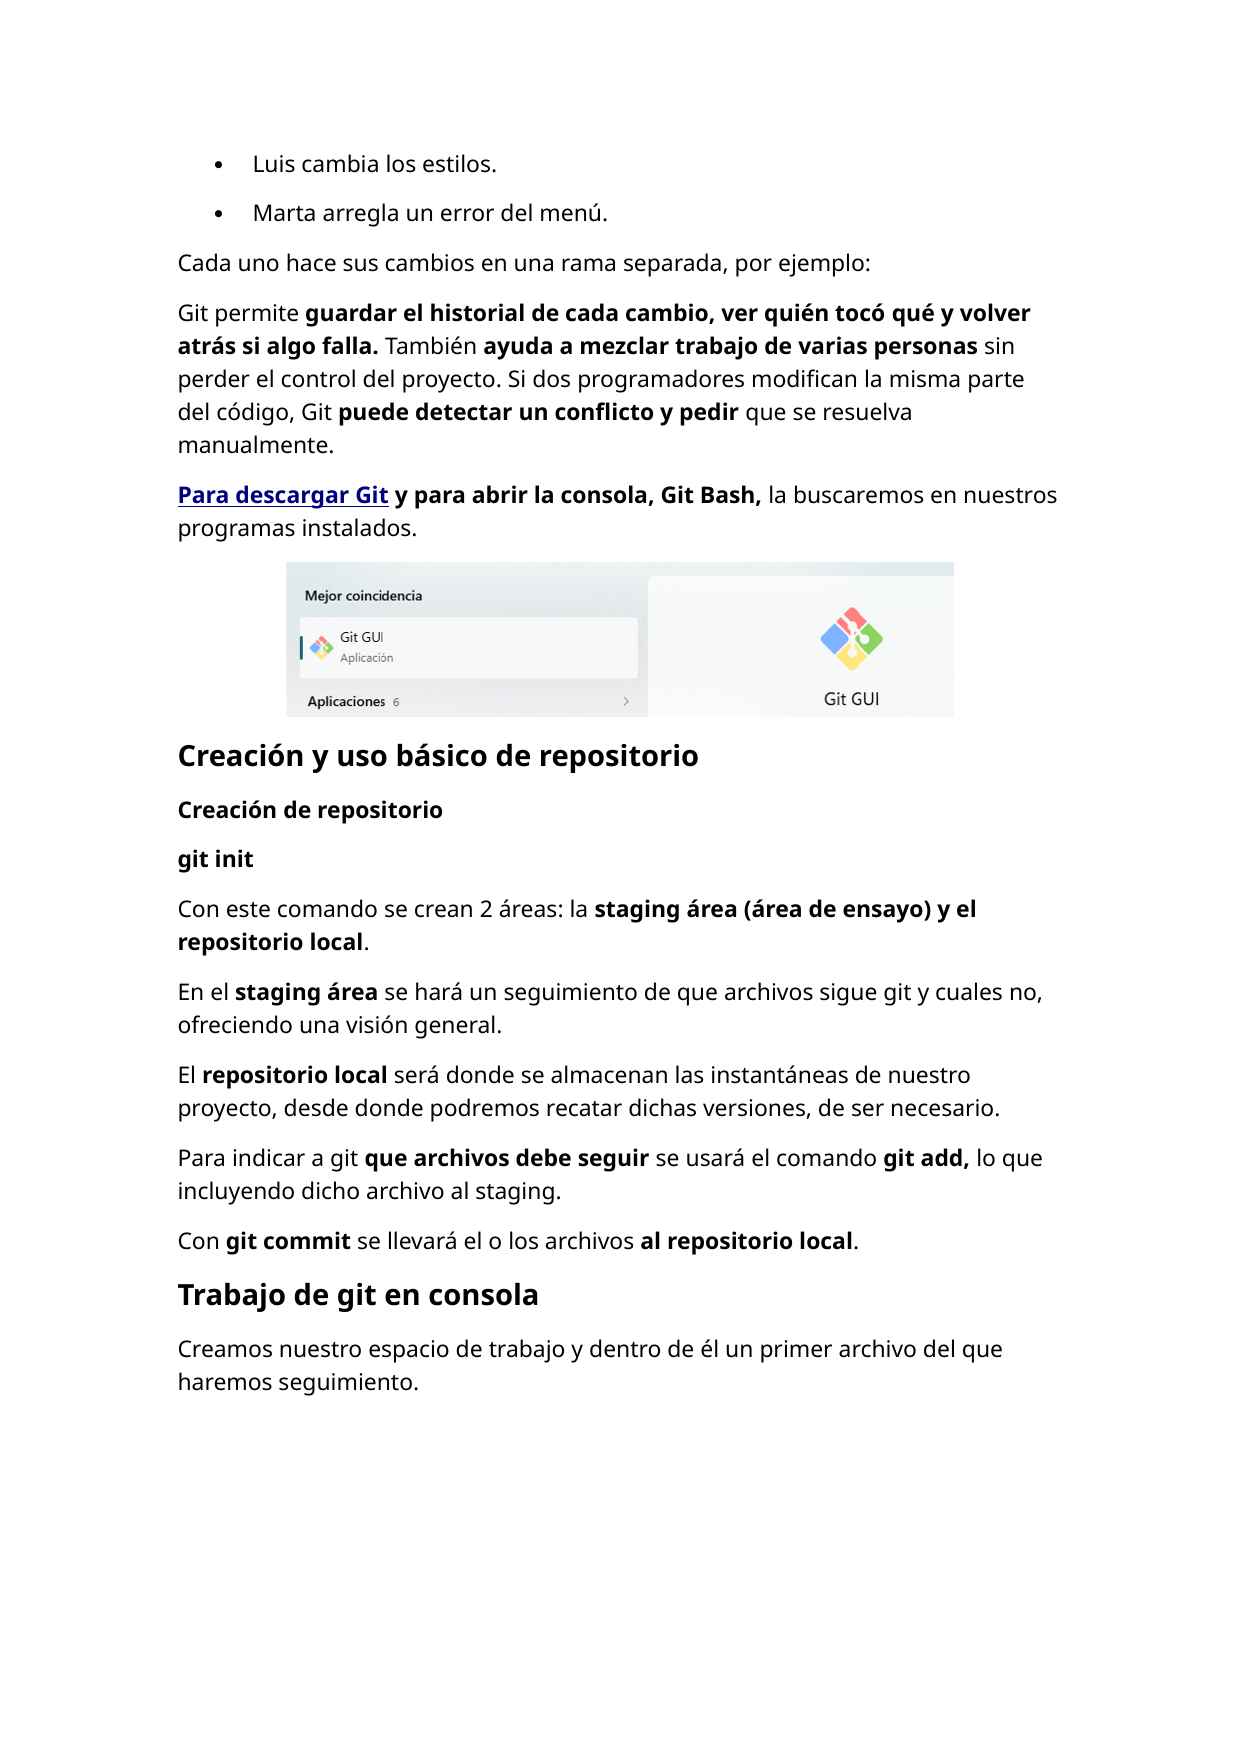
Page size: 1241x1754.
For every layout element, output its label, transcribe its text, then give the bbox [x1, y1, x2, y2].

text Creación de repositorio [177, 793, 1063, 825]
text Para descargar Git y para abrir la consola, Git Bash, la buscaremos en nuestros programas instalados. [177, 479, 1063, 544]
text Trabajo de git en consola [177, 1274, 1063, 1314]
text Para indicar a git que archivos debe seguir se usará el comando git add, lo que incluyendo dicho archivo al staging. [177, 1142, 1063, 1206]
text Creación y uso básico de repositorio [177, 735, 1063, 774]
text El repositorio local será donde se almacenan las instantáneas de nuestro proyecto, desde donde podremos recatar dichas versiones, de ser necesario. [177, 1059, 1063, 1123]
text Con este comando se crean 2 áreas: la staging área (área de ensayo) y el repositorio local. [177, 893, 1063, 957]
text Cada uno hace sus cambios en una rama separada, por ejemplo: [177, 247, 1063, 278]
text Creamos nuestro espacio de trabajo y dentro de él un primer archivo del que haremos seguimiento. [177, 1333, 1063, 1398]
text En el staging área se hará un seguimiento de que archivos sigue git y cuales no, ofreciendo una visión general. [177, 976, 1063, 1040]
text git init [177, 843, 1063, 874]
list Luis cambia los estilos. [215, 148, 1063, 179]
list Marta arregla un error del menú. [215, 197, 1063, 229]
text Git permite guardar el historial de cada cambio, ver quién tocó qué y volver atrás si algo falla. También ayuda a mezclar trabajo de varias personas sin perder el control del proyecto. Si dos programadores modifican la misma parte del código, Git puede detectar un conflicto y pedir que se resuelva manualmente. [177, 297, 1063, 461]
text Con git commit se llevará el o los archivos al repositorio local. [177, 1225, 1063, 1256]
